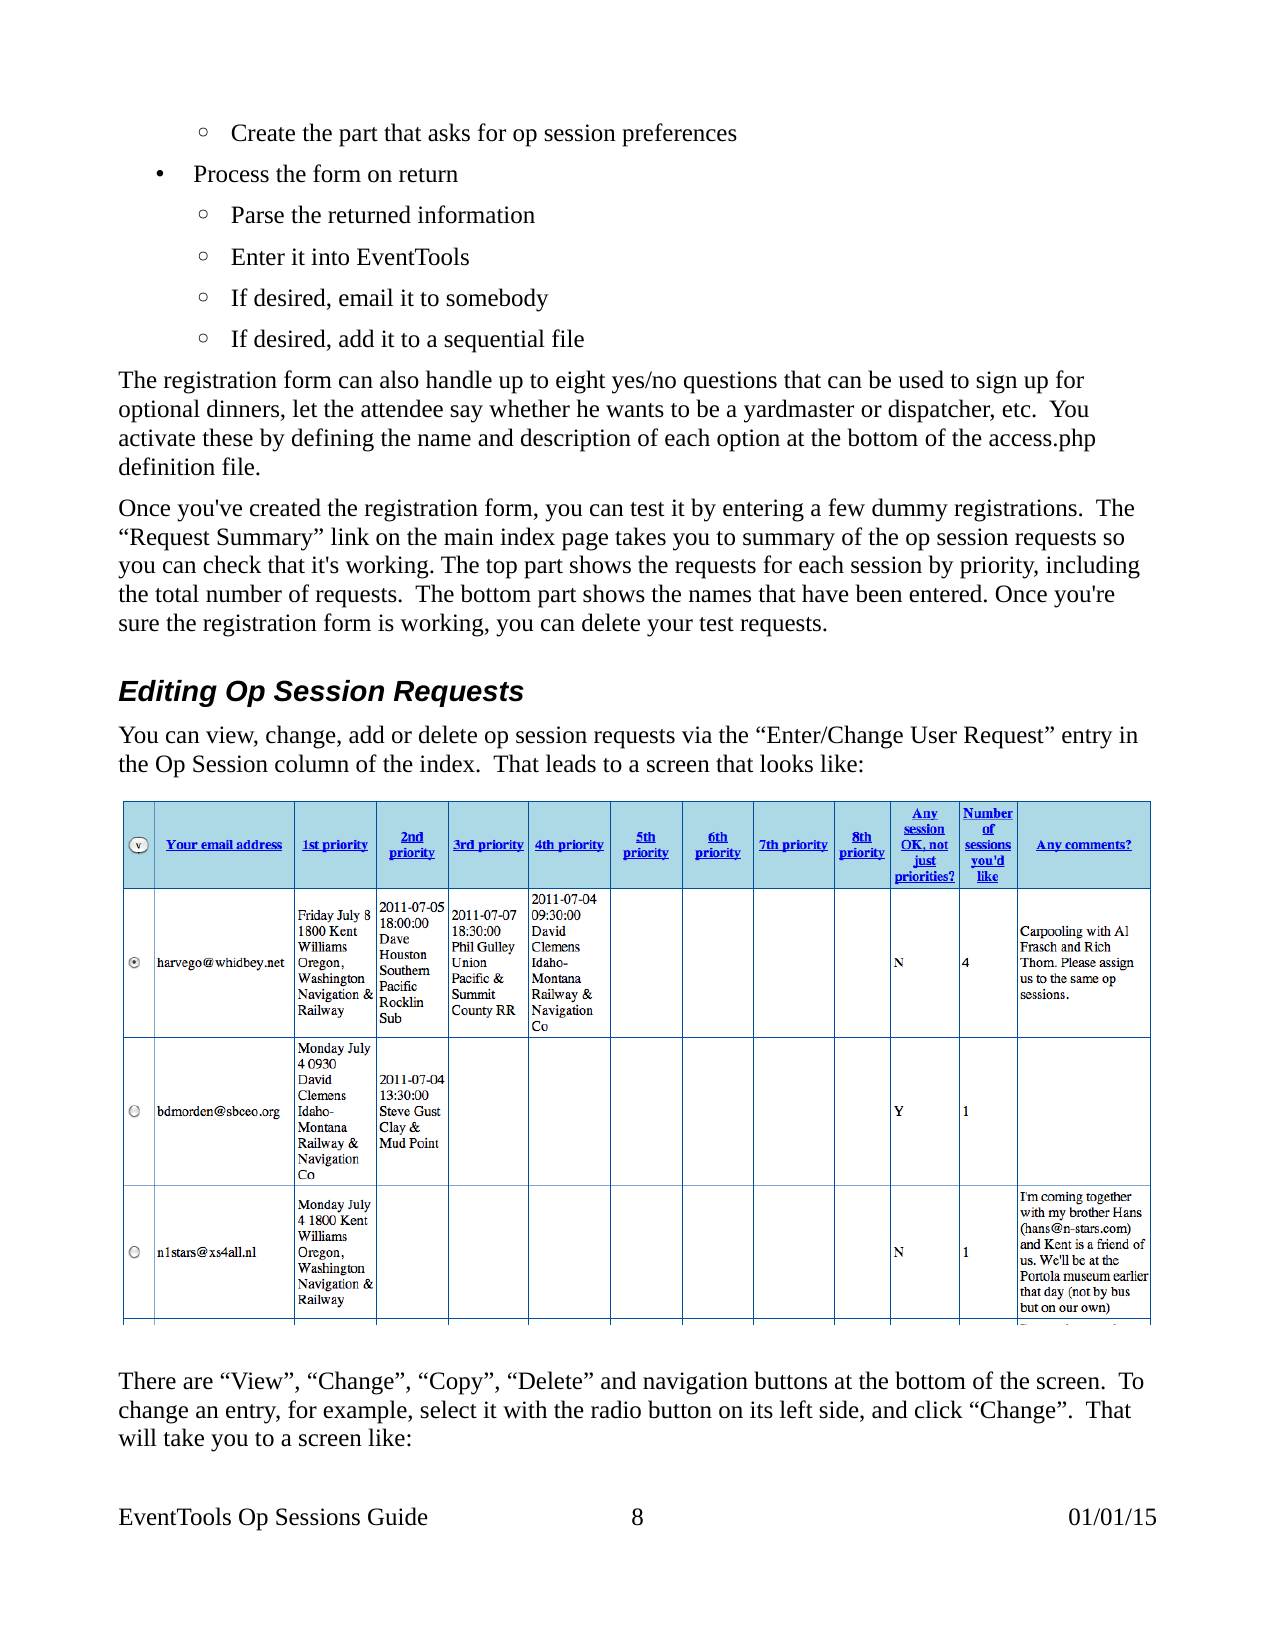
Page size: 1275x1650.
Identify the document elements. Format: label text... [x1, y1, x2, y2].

subtitle Editing Op Session Requests [118, 674, 1157, 708]
list Create the part that asks for op session preferences [193, 118, 1157, 147]
list Enter it into EventTools [193, 242, 1157, 271]
list If desired, add it to a sequential file [193, 324, 1157, 353]
list Process the form on return [156, 159, 1157, 188]
text There are “View”, “Change”, “Copy”, “Delete” and navigation buttons at the bottom of the screen. To change an entry, for example, select it with the radio button on its left side, and click “Change”. That will take you to a screen like: [118, 1366, 1157, 1452]
text Once you've created the registration form, you can test it by entering a few dummy registrations. The “Request Summary” link on the main index page takes you to summary of the op session requests so you can check that it's working. The top part shows the requests for each session by priority, including the total number of requests. The bottom part shows the names that have been entered. Once you're sure the registration form is working, you can delete your test requests. [118, 493, 1157, 637]
list Parse the returned information [193, 201, 1157, 229]
picture [118, 790, 1157, 1325]
text The registration form can also handle up to eight yes/no questions that can be used to sign up for optional dinners, let the attendee say whether he wants to be a yardmaster or dispatcher, etc. You activate these by defining the name and description of each option at the bottom of the access.php definition file. [118, 366, 1157, 481]
text You can view, change, add or delete op session requests via the “Enter/Change User Request” entry in the Op Session column of the index. That leads to a screen that looks like: [118, 720, 1157, 778]
list If desired, email it to somebody [193, 283, 1157, 312]
